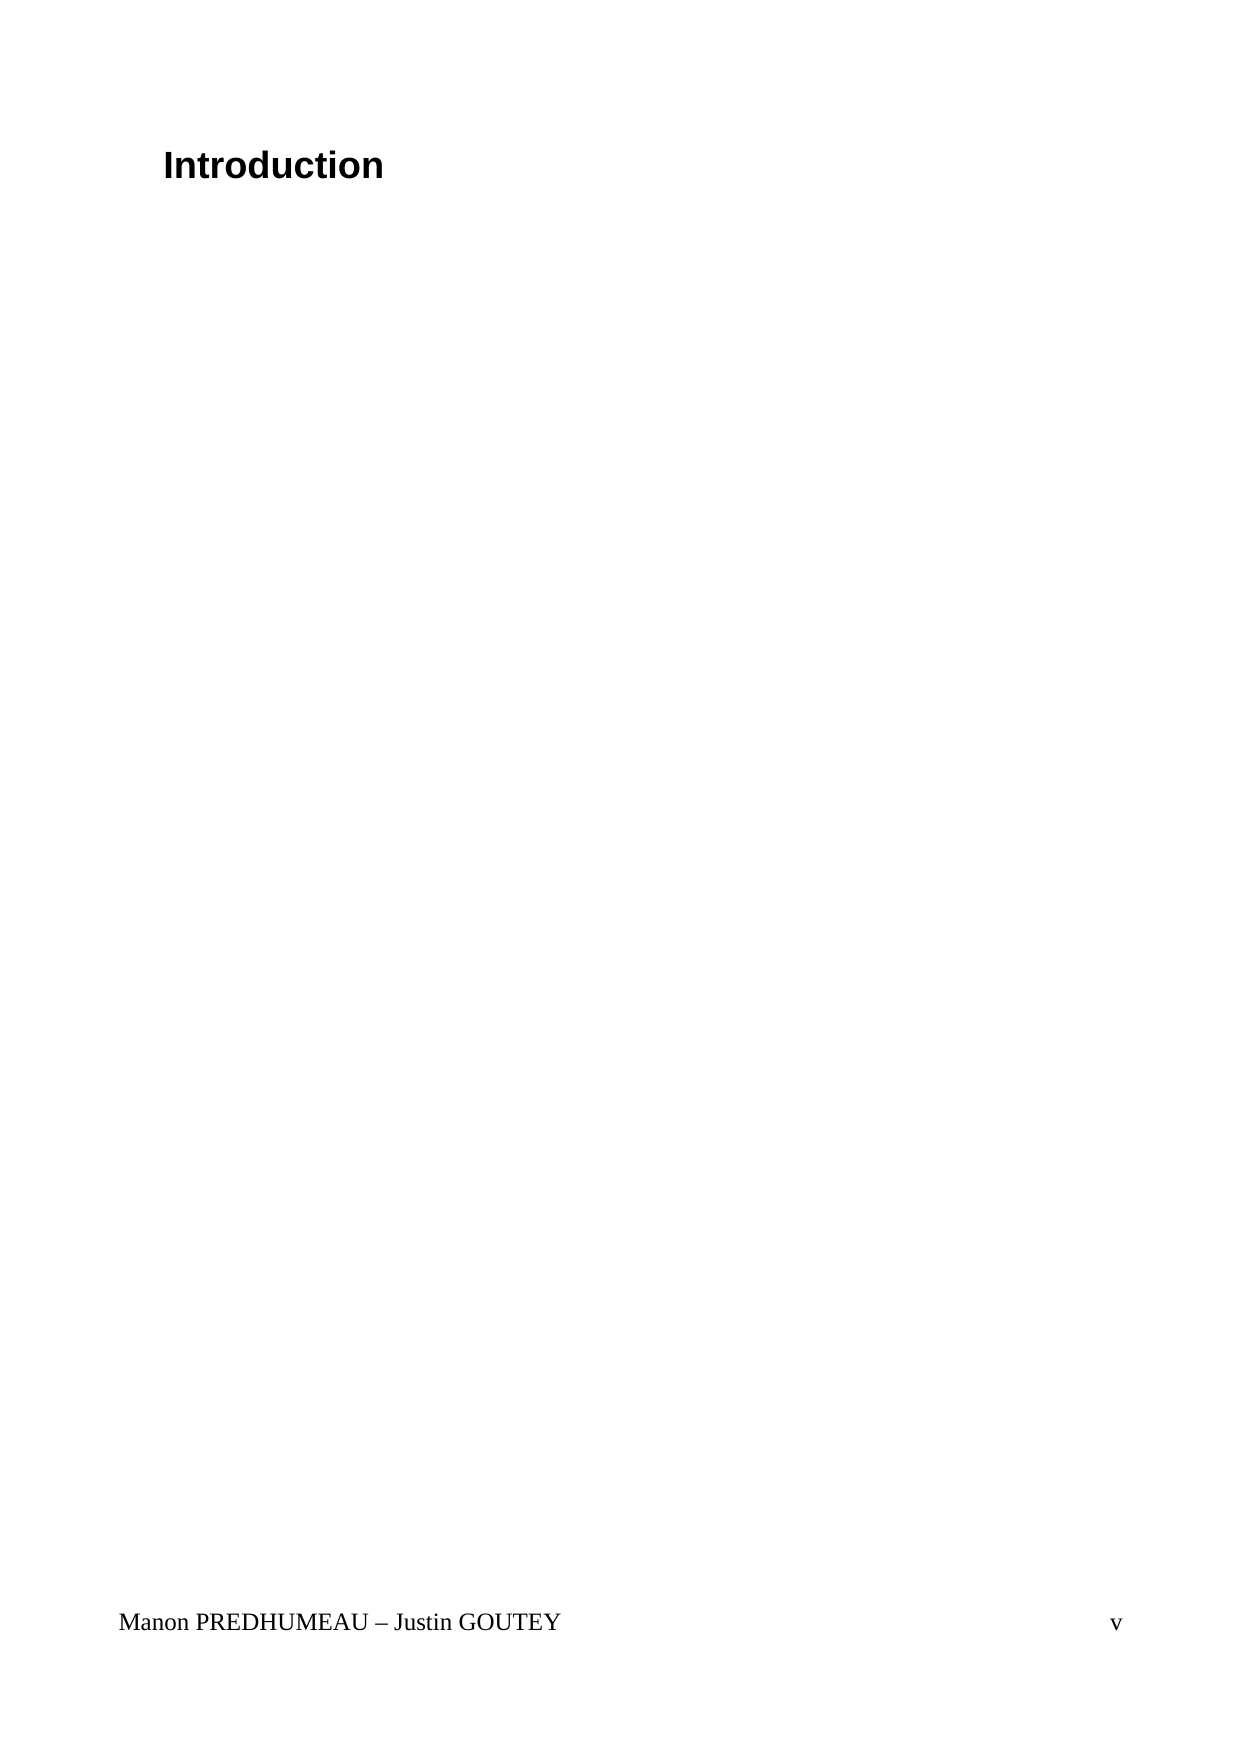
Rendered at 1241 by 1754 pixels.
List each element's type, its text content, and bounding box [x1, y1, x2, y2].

subtitle Introduction [118, 143, 1122, 187]
